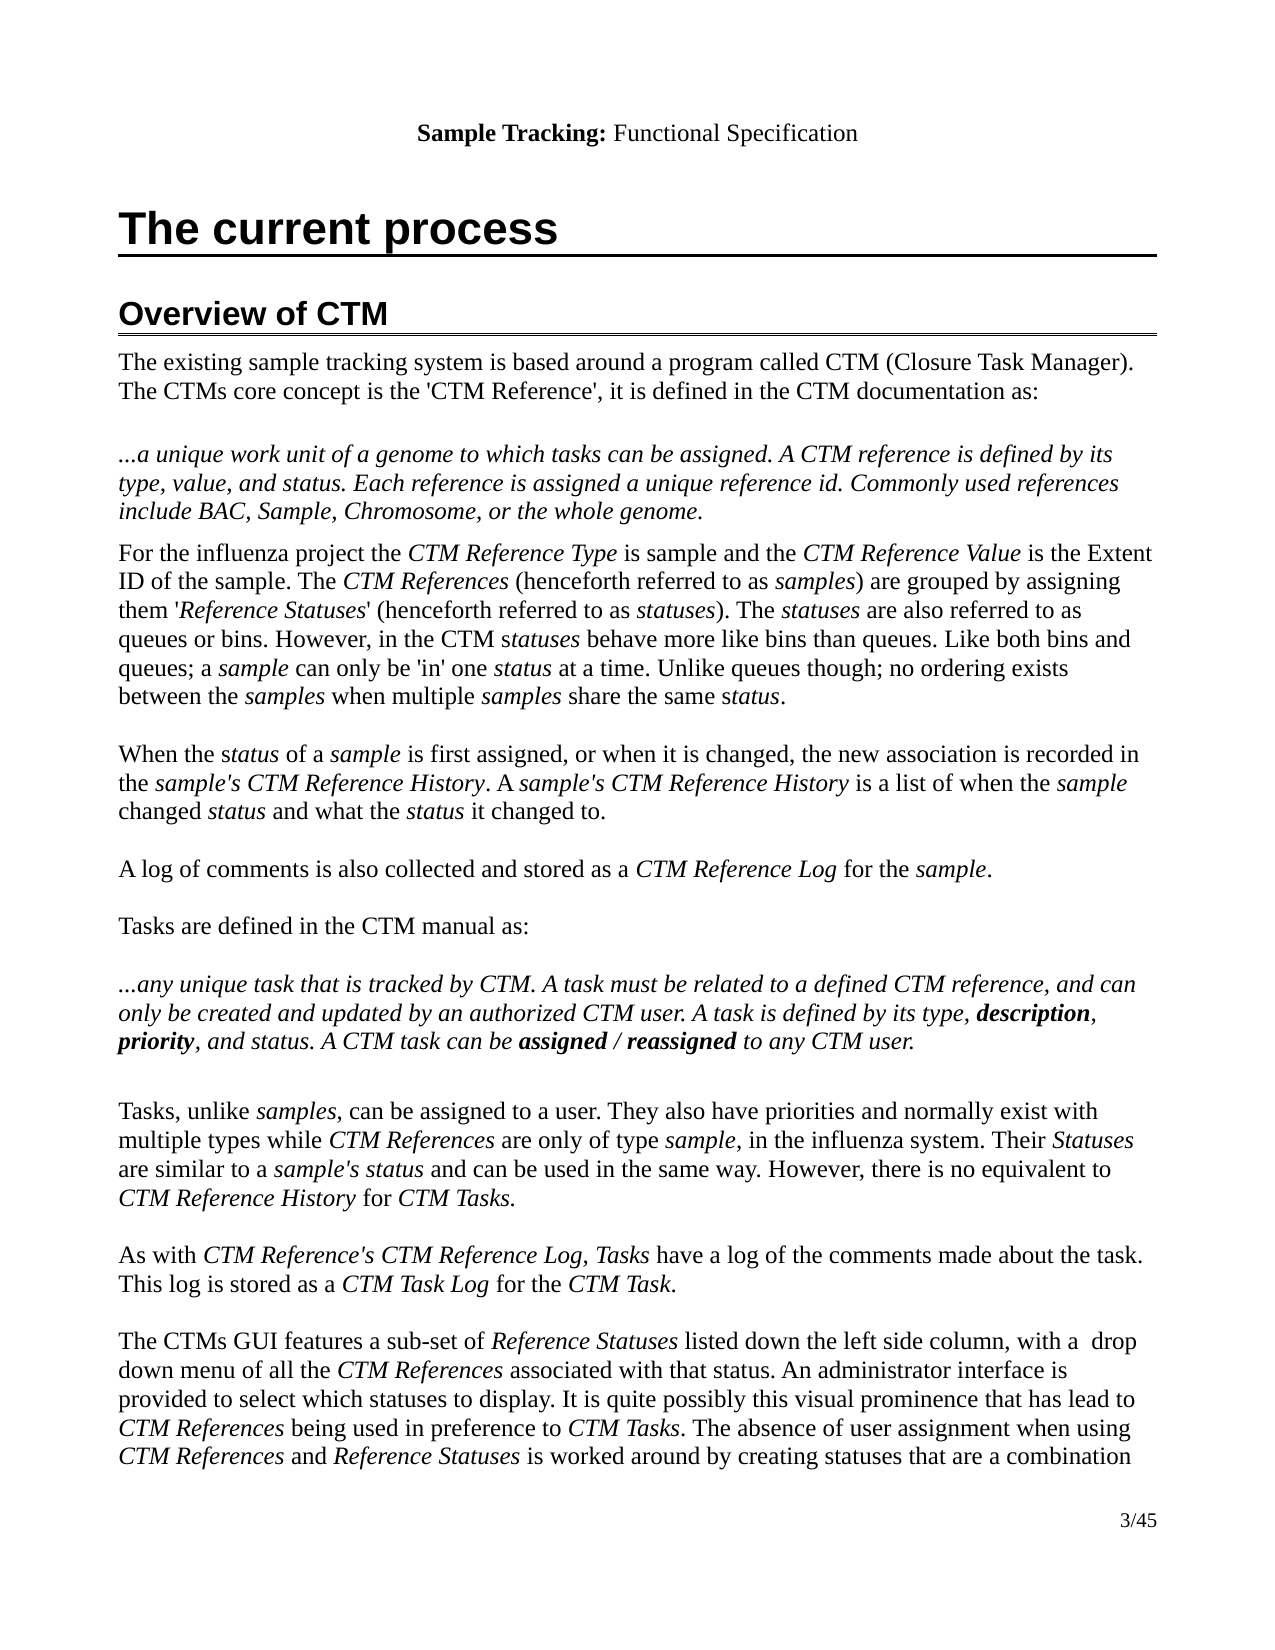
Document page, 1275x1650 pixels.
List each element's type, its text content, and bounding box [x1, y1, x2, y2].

text Tasks are defined in the CTM manual as: [118, 911, 1157, 940]
subtitle Overview of CTM [118, 294, 1157, 333]
text For the influenza project the CTM Reference Type is sample and the CTM Reference Value is the Extent ID of the sample. The CTM References (henceforth referred to as samples) are grouped by assigning them 'Reference Statuses' (henceforth referred to as statuses). The statuses are also referred to as queues or bins. However, in the CTM statuses behave more like bins than queues. Like both bins and queues; a sample can only be 'in' one status at a time. Unlike queues though; no ordering exists between the samples when multiple samples share the same status. [118, 538, 1157, 710]
text When the status of a sample is first assigned, or when it is changed, the new association is recorded in the sample's CTM Reference History. A sample's CTM Reference History is a list of when the sample changed status and what the status it changed to. [118, 739, 1157, 825]
text As with CTM Reference's CTM Reference Log, Tasks have a log of the comments made about the task. This log is stored as a CTM Task Log for the CTM Task. [118, 1240, 1157, 1298]
text ...a unique work unit of a genome to which tasks can be assigned. A CTM reference is defined by its type, value, and status. Each reference is assigned a unique reference id. Commonly used references include BAC, Sample, Chromosome, or the whole genome. [118, 439, 1157, 525]
text Tasks, unlike samples, can be assigned to a user. They also have priorities and normally exist with multiple types while CTM References are only of type sample, in the influenza system. Their Statuses are similar to a sample's status and can be used in the same way. However, there is no equivalent to CTM Reference History for CTM Tasks. [118, 1096, 1157, 1211]
text A log of comments is also collected and stored as a CTM Reference Log for the sample. [118, 854, 1157, 883]
text The CTMs GUI features a sub-set of Reference Statuses listed down the left side column, with a drop down menu of all the CTM References associated with that status. An administrator interface is provided to select which statuses to display. It is quite possibly this visual prominence that has lead to CTM References being used in preference to CTM Tasks. The absence of user assignment when using CTM References and Reference Statuses is worked around by creating statuses that are a combination [118, 1326, 1157, 1470]
text ...any unique task that is tracked by CTM. A task must be related to a defined CTM reference, and can only be created and updated by an authorized CTM user. A task is defined by its type, description, priority, and status. A CTM task can be assigned / reassigned to any CTM user. [118, 969, 1157, 1055]
text The existing sample tracking system is based around a program called CTM (Closure Task Manager). The CTMs core concept is the 'CTM Reference', it is defined in the CTM documentation as: [118, 347, 1157, 405]
subtitle The current process [118, 202, 1157, 254]
